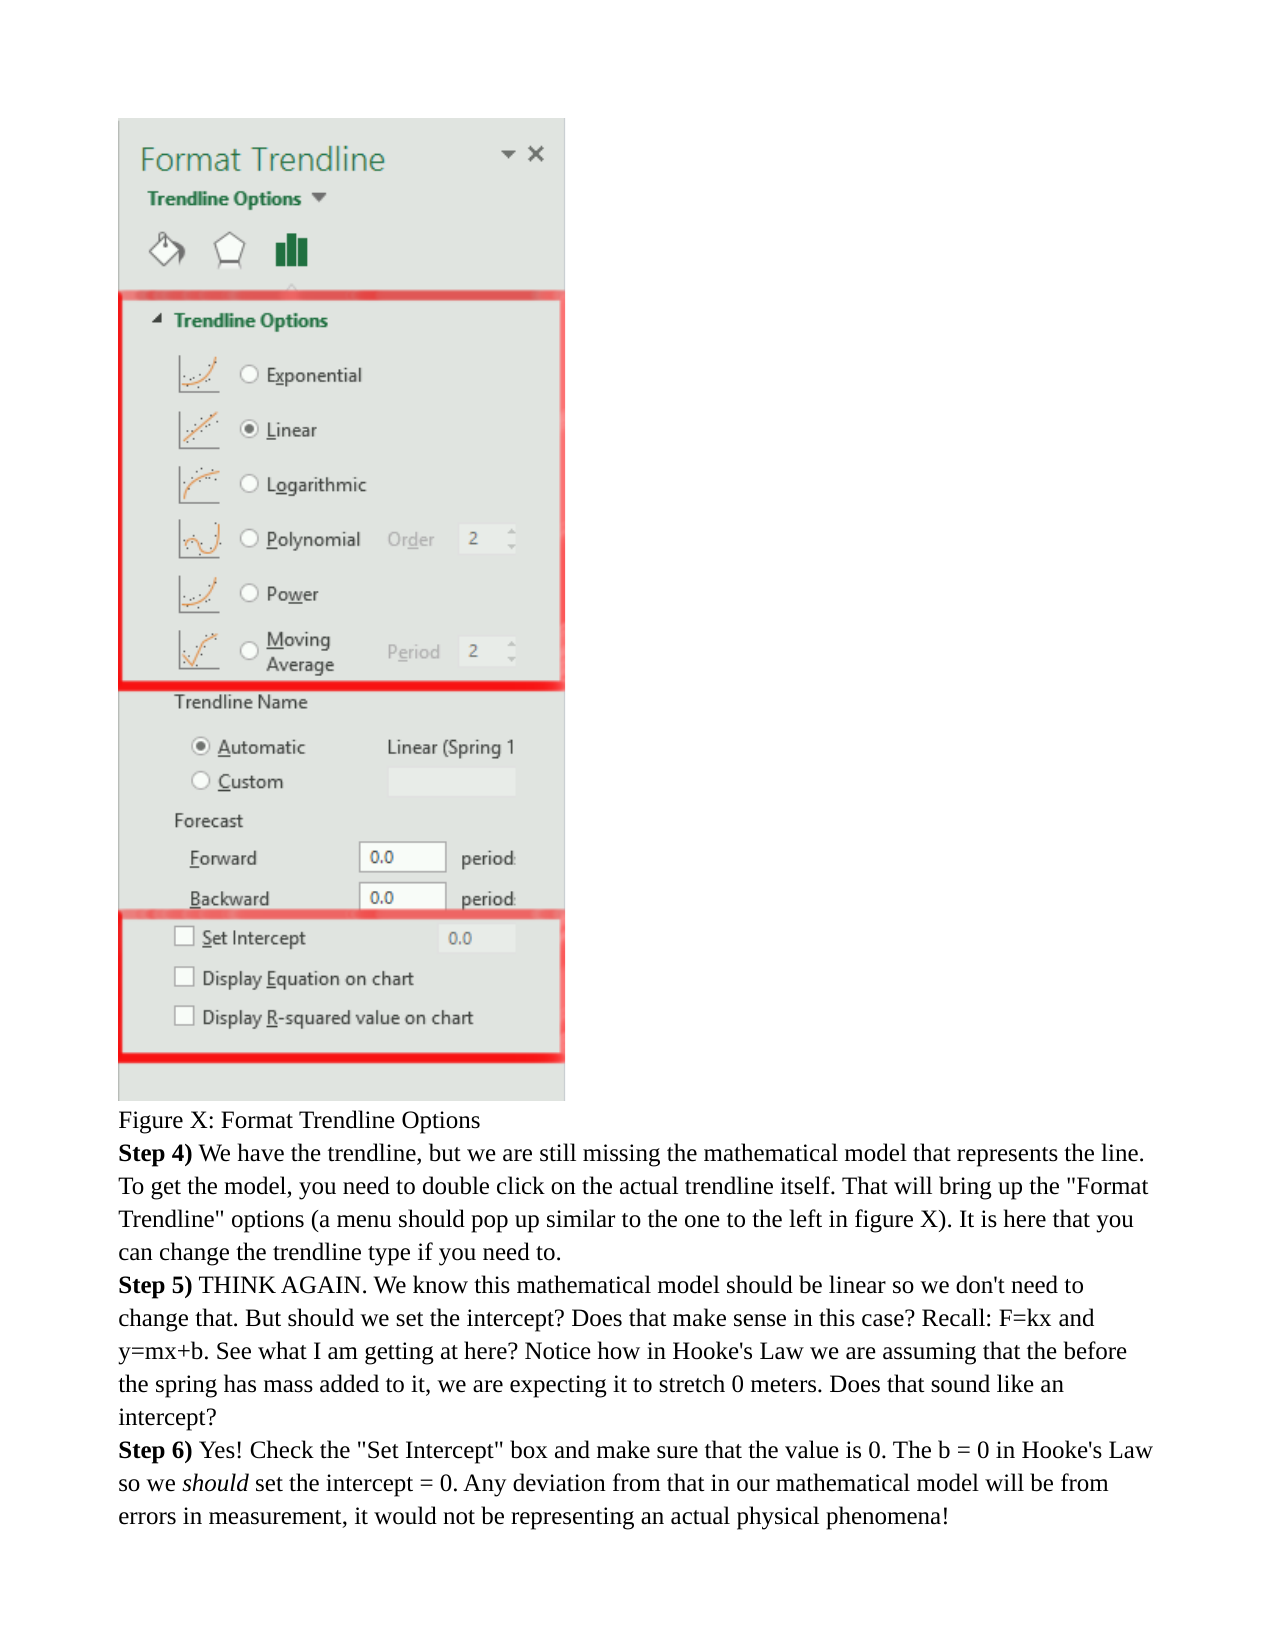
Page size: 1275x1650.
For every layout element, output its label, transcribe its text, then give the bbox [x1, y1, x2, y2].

text Step 4) We have the trendline, but we are still missing the mathematical model that represents the line. To get the model, you need to double click on the actual trendline itself. That will bring up the "Format Trendline" options (a menu should pop up similar to the one to the left in figure X). It is here that you can change the trendline type if you need to. [118, 1138, 1157, 1266]
text Step 6) Yes! Check the "Set Intercept" box and make sure that the value is 0. The b = 0 in Hooke's Law so we should set the intercept = 0. Any deviation from that in our mathematical model will be from errors in measurement, it would not be representing an actual physical phenomena! [118, 1435, 1157, 1530]
text Step 5) THINK AGAIN. We know this mathematical model should be linear so we don't need to change that. But should we set the intercept? Does that make sense in this case? Recall: F=kx and y=mx+b. See what I am getting at here? Notice how in Hooke's Law we are assuming that the before the spring has mass added to it, we are expecting it to stretch 0 meters. Does that sound like an intercept? [118, 1270, 1157, 1431]
text Figure X: Format Trendline Options [118, 1105, 1157, 1134]
picture [118, 118, 565, 1101]
